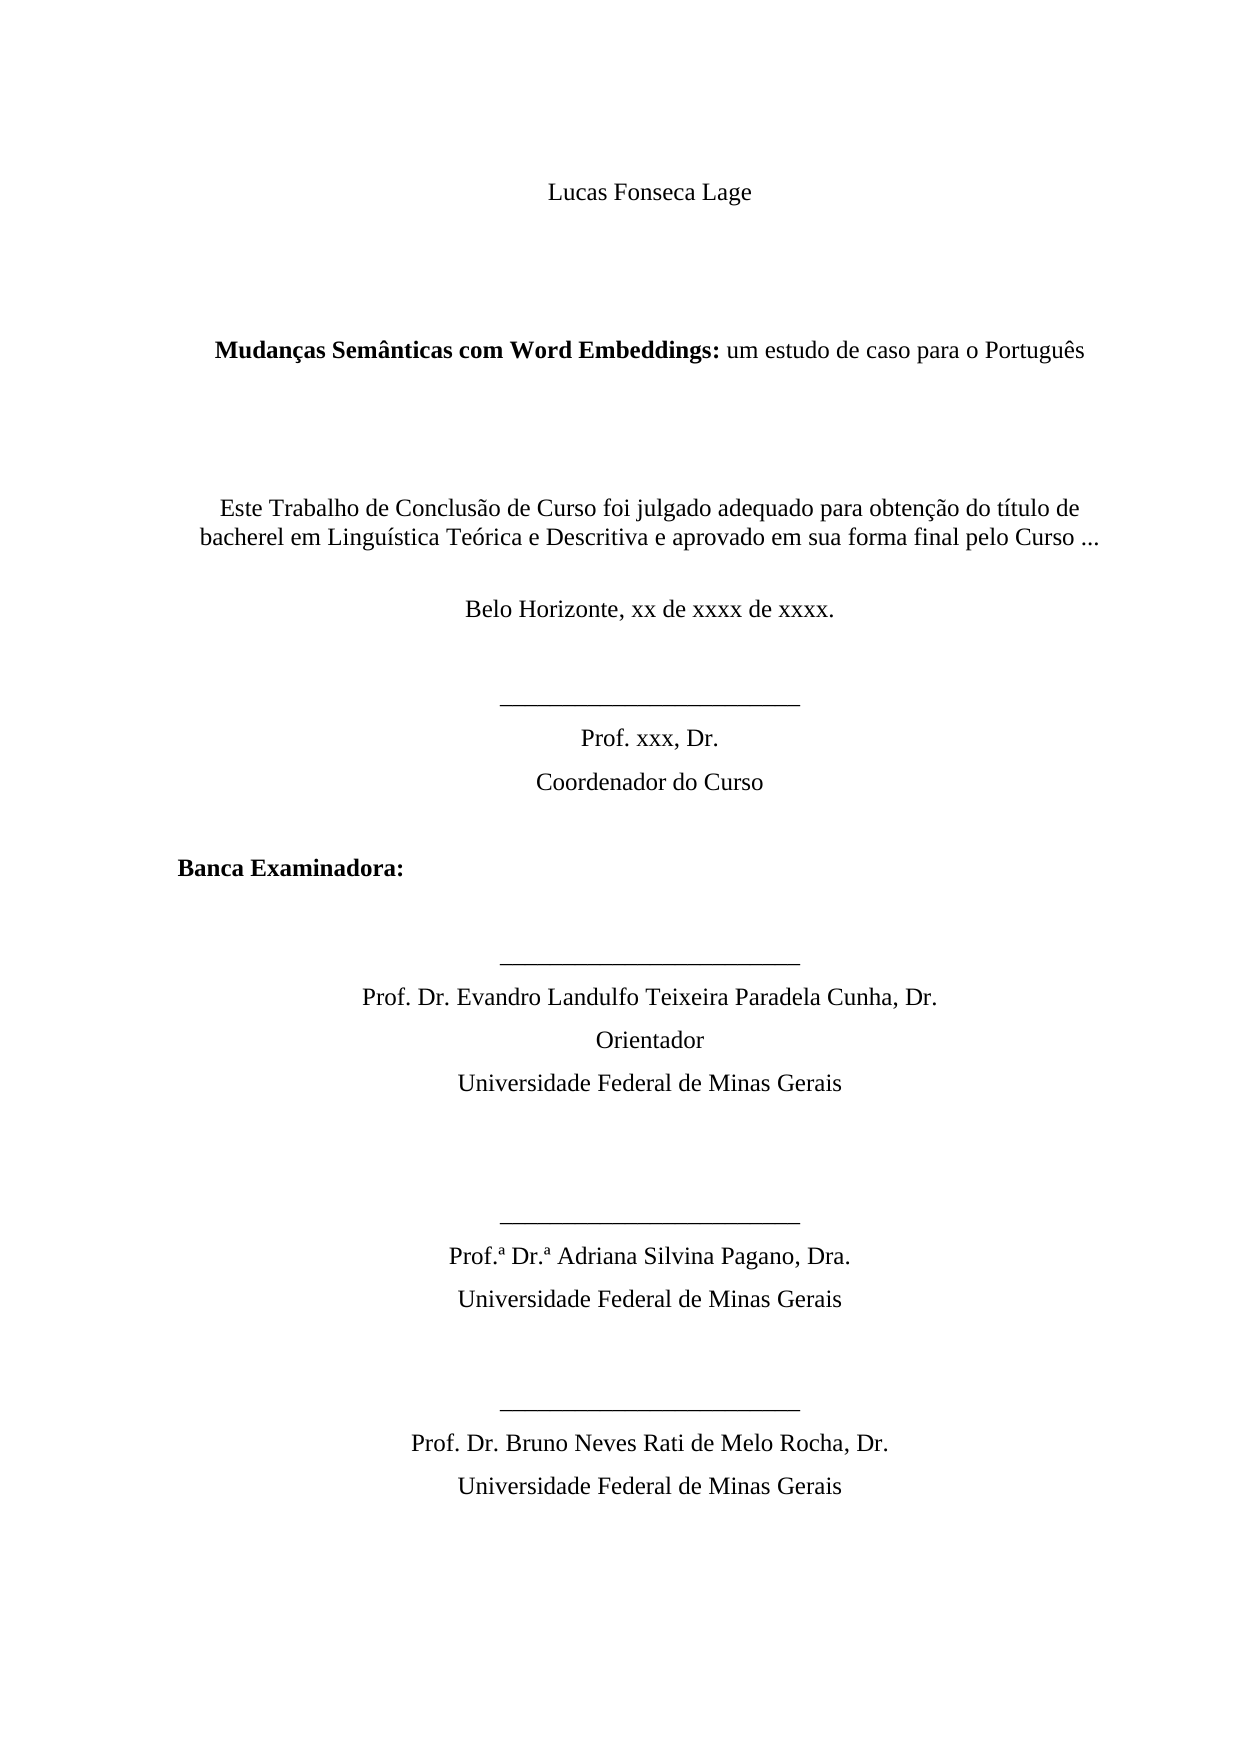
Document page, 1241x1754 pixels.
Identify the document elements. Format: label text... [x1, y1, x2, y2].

text Mudanças Semânticas com Word Embeddings: um estudo de caso para o Português [177, 335, 1122, 364]
text Belo Horizonte, xx de xxxx de xxxx. [177, 594, 1122, 623]
text ________________________ [177, 939, 1122, 968]
text ________________________ [177, 1385, 1122, 1413]
text Coordenador do Curso [177, 767, 1122, 795]
text Este Trabalho de Conclusão de Curso foi julgado adequado para obtenção do título de bacherel em Linguística Teórica e Descritiva e aprovado em sua forma final pelo Curso ... [177, 493, 1122, 551]
text ________________________ [177, 1198, 1122, 1227]
text Universidade Federal de Minas Gerais [177, 1471, 1122, 1500]
text Universidade Federal de Minas Gerais [177, 1284, 1122, 1313]
text Prof. Dr. Evandro Landulfo Teixeira Paradela Cunha, Dr. [177, 982, 1122, 1011]
text Prof. Dr. Bruno Neves Rati de Melo Rocha, Dr. [177, 1428, 1122, 1457]
text Universidade Federal de Minas Gerais [177, 1068, 1122, 1097]
text Prof.ª Dr.ª Adriana Silvina Pagano, Dra. [177, 1241, 1122, 1270]
text Banca Examinadora: [177, 853, 1122, 882]
text Prof. xxx, Dr. [177, 723, 1122, 752]
text ________________________ [177, 680, 1122, 709]
text Orientador [177, 1025, 1122, 1054]
text Lucas Fonseca Lage [177, 177, 1122, 206]
